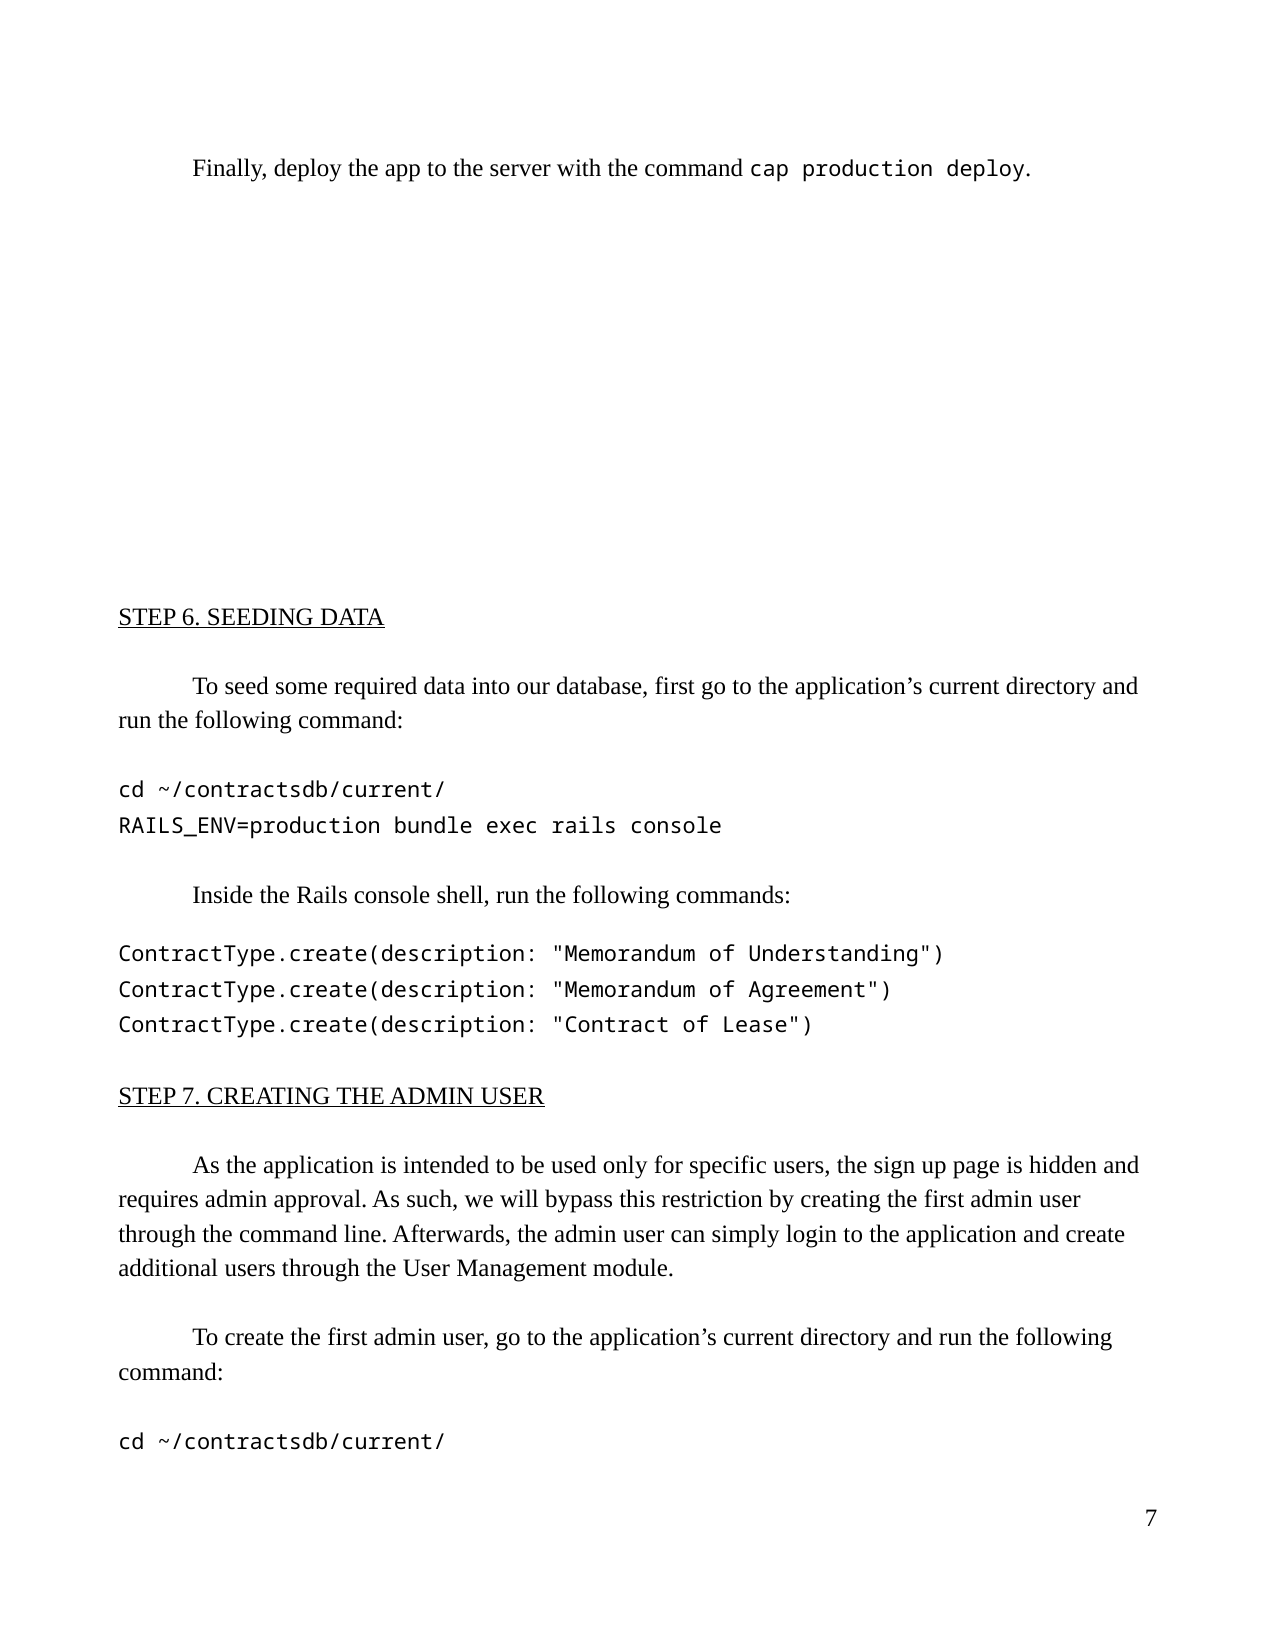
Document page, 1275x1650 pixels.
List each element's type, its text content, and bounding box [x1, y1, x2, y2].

text Finally, deploy the app to the server with the command cap production deploy. [118, 153, 1157, 182]
text RAILS_ENV=production bundle exec rails console [118, 810, 1157, 840]
text STEP 7. CREATING THE ADMIN USER [118, 1081, 1157, 1109]
text cd ~/contractsdb/current/ [118, 1426, 1157, 1455]
text As the application is intended to be used only for specific users, the sign up page is hidden and requires admin approval. As such, we will bypass this restriction by creating the first admin user through the command line. Afterwards, the admin user can simply login to the application and create additional users through the User Management module. [118, 1150, 1157, 1282]
text To seed some required data into our database, first go to the application’s current directory and run the following command: [118, 671, 1157, 734]
text cd ~/contractsdb/current/ [118, 774, 1157, 804]
text ContractType.create(description: "Memorandum of Agreement") [118, 974, 1157, 1003]
text To create the first admin user, go to the application’s current directory and run the following command: [118, 1322, 1157, 1385]
text STEP 6. SEEDING DATA [118, 602, 1157, 631]
text ContractType.create(description: "Memorandum of Understanding​") [118, 938, 1157, 968]
text Inside the Rails console shell, run the following commands: [118, 880, 1157, 938]
text ContractType.create(description: "Contract of Lease") [118, 1009, 1157, 1039]
